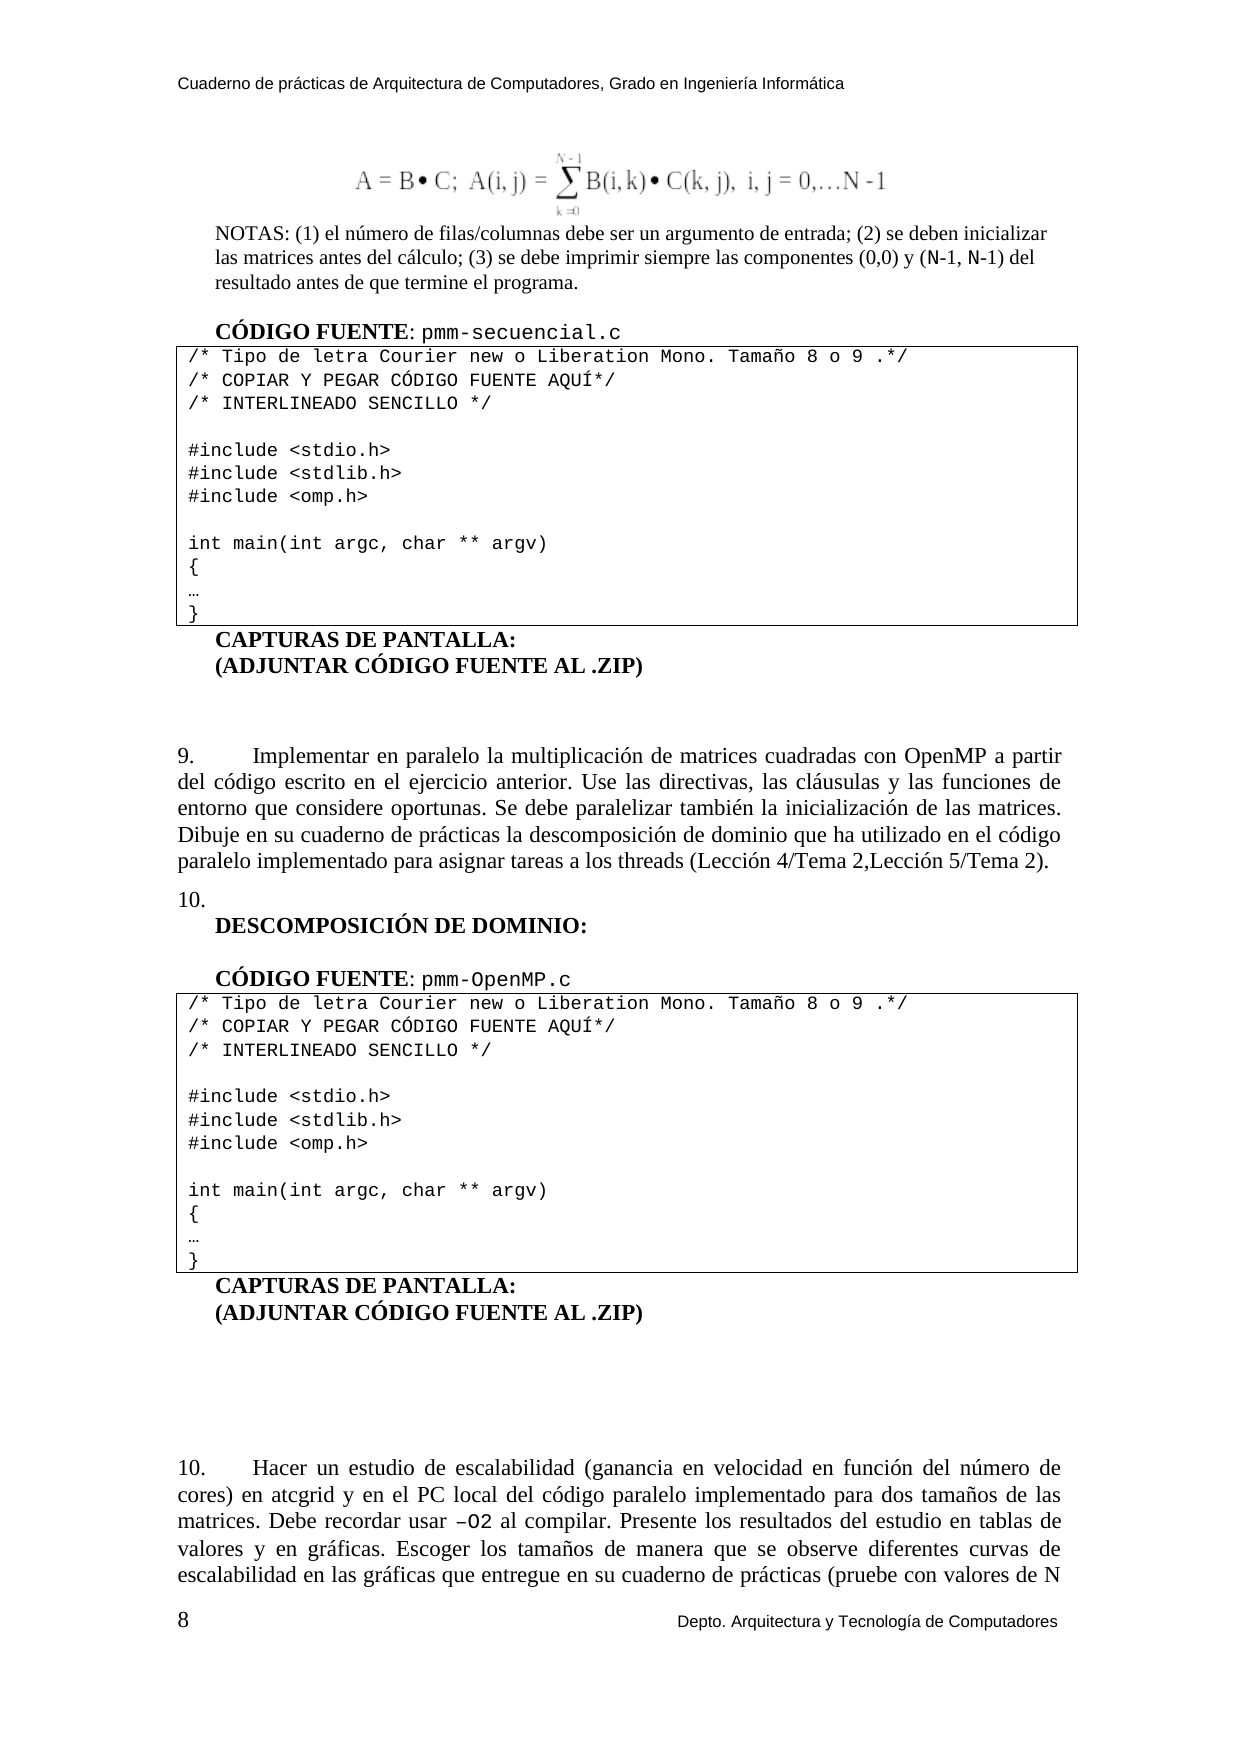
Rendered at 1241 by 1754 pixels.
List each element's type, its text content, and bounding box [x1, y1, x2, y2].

text (ADJUNTAR CÓDIGO FUENTE AL .ZIP) [215, 652, 1063, 679]
text NOTAS: (1) el número de filas/columnas debe ser un argumento de entrada; (2) se deben inicializar las matrices antes del cálculo; (3) se debe imprimir siempre las componentes (0,0) y (N-1, N-1) del resultado antes de que termine el programa. [215, 221, 1063, 294]
list Implementar en paralelo la multiplicación de matrices cuadradas con OpenMP a partir del código escrito en el ejercicio anterior. Use las directivas, las cláusulas y las funciones de entorno que considere oportunas. Se debe paralelizar también la inicialización de las matrices. Dibuje en su cuaderno de prácticas la descomposición de dominio que ha utilizado en el código paralelo implementado para asignar tareas a los threads (Lección 4/Tema 2,Lección 5/Tema 2). [177, 742, 1063, 873]
text (ADJUNTAR CÓDIGO FUENTE AL .ZIP) [215, 1299, 1063, 1325]
list Hacer un estudio de escalabilidad (ganancia en velocidad en función del número de cores) en atcgrid y en el PC local del código paralelo implementado para dos tamaños de las matrices. Debe recordar usar –O2 al compilar. Presente los resultados del estudio en tablas de valores y en gráficas. Escoger los tamaños de manera que se observe diferentes curvas de escalabilidad en las gráficas que entregue en su cuaderno de prácticas (pruebe con valores de N [177, 1454, 1063, 1587]
text CÓDIGO FUENTE: pmm-OpenMP.c [215, 965, 1063, 993]
text DESCOMPOSICIÓN DE DOMINIO: [215, 912, 1063, 939]
table_header /* Tipo de letra Courier new o Liberation Mono. Tamaño 8 o 9 .*/ /* COPIAR Y PEGAR CÓDIGO FUENTE AQUÍ*/ /* INTERLINEADO SENCILLO */ #include <stdio.h> #include <stdlib.h> #include <omp.h> int main(int argc, char ** argv) { … } [177, 994, 1077, 1272]
text CAPTURAS DE PANTALLA: [215, 626, 1063, 652]
text CÓDIGO FUENTE: pmm-secuencial.c [215, 318, 1063, 346]
table_header /* Tipo de letra Courier new o Liberation Mono. Tamaño 8 o 9 .*/ /* COPIAR Y PEGAR CÓDIGO FUENTE AQUÍ*/ /* INTERLINEADO SENCILLO */ #include <stdio.h> #include <stdlib.h> #include <omp.h> int main(int argc, char ** argv) { … } [177, 347, 1077, 625]
text CAPTURAS DE PANTALLA: [215, 1273, 1063, 1299]
